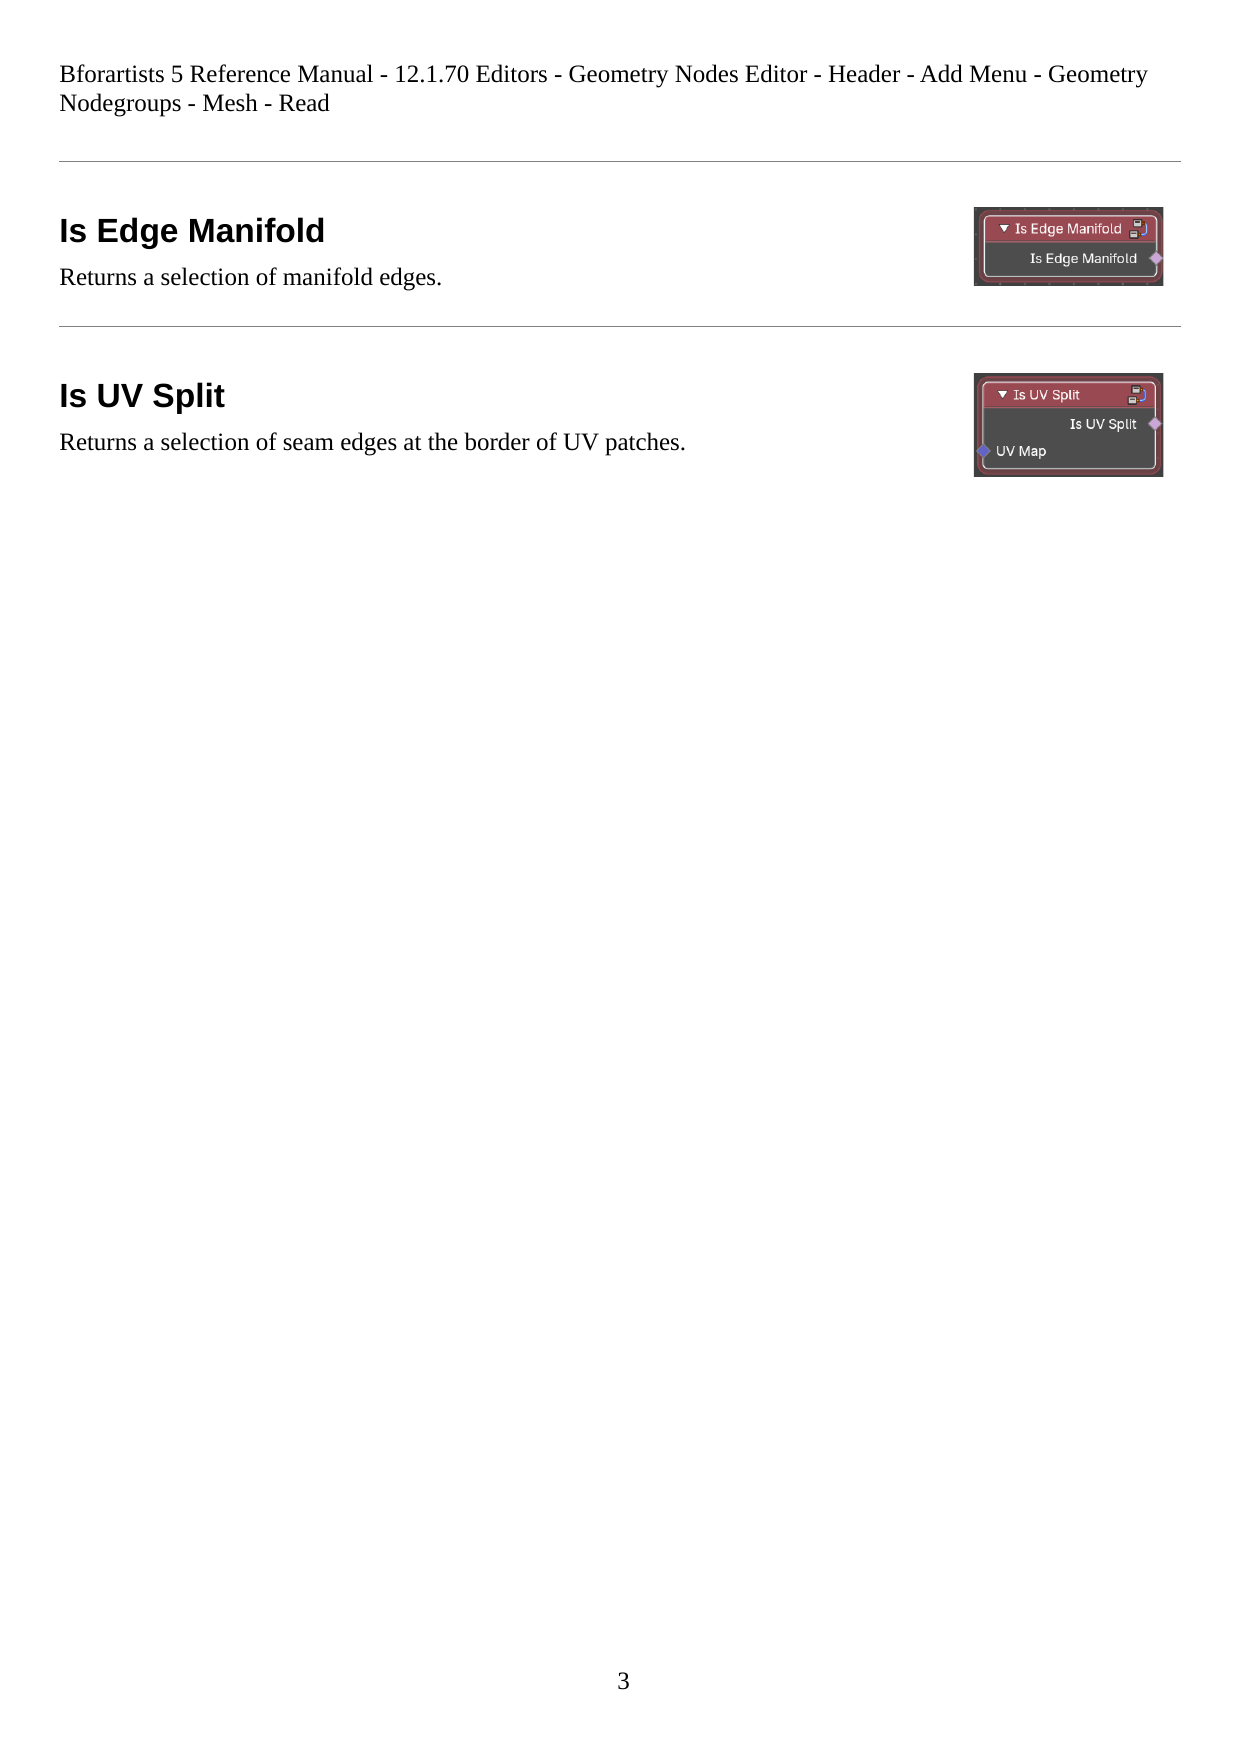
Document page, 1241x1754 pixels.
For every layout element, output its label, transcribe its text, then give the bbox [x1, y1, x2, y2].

subtitle Is Edge Manifold [59, 211, 973, 250]
picture [973, 207, 1164, 286]
subtitle [1164, 211, 1181, 250]
picture [973, 373, 1164, 477]
subtitle Is UV Split [59, 376, 973, 415]
text Returns a selection of manifold edges. [59, 262, 1181, 291]
subtitle [1164, 376, 1181, 415]
text Returns a selection of seam edges at the border of UV patches. [59, 427, 973, 456]
